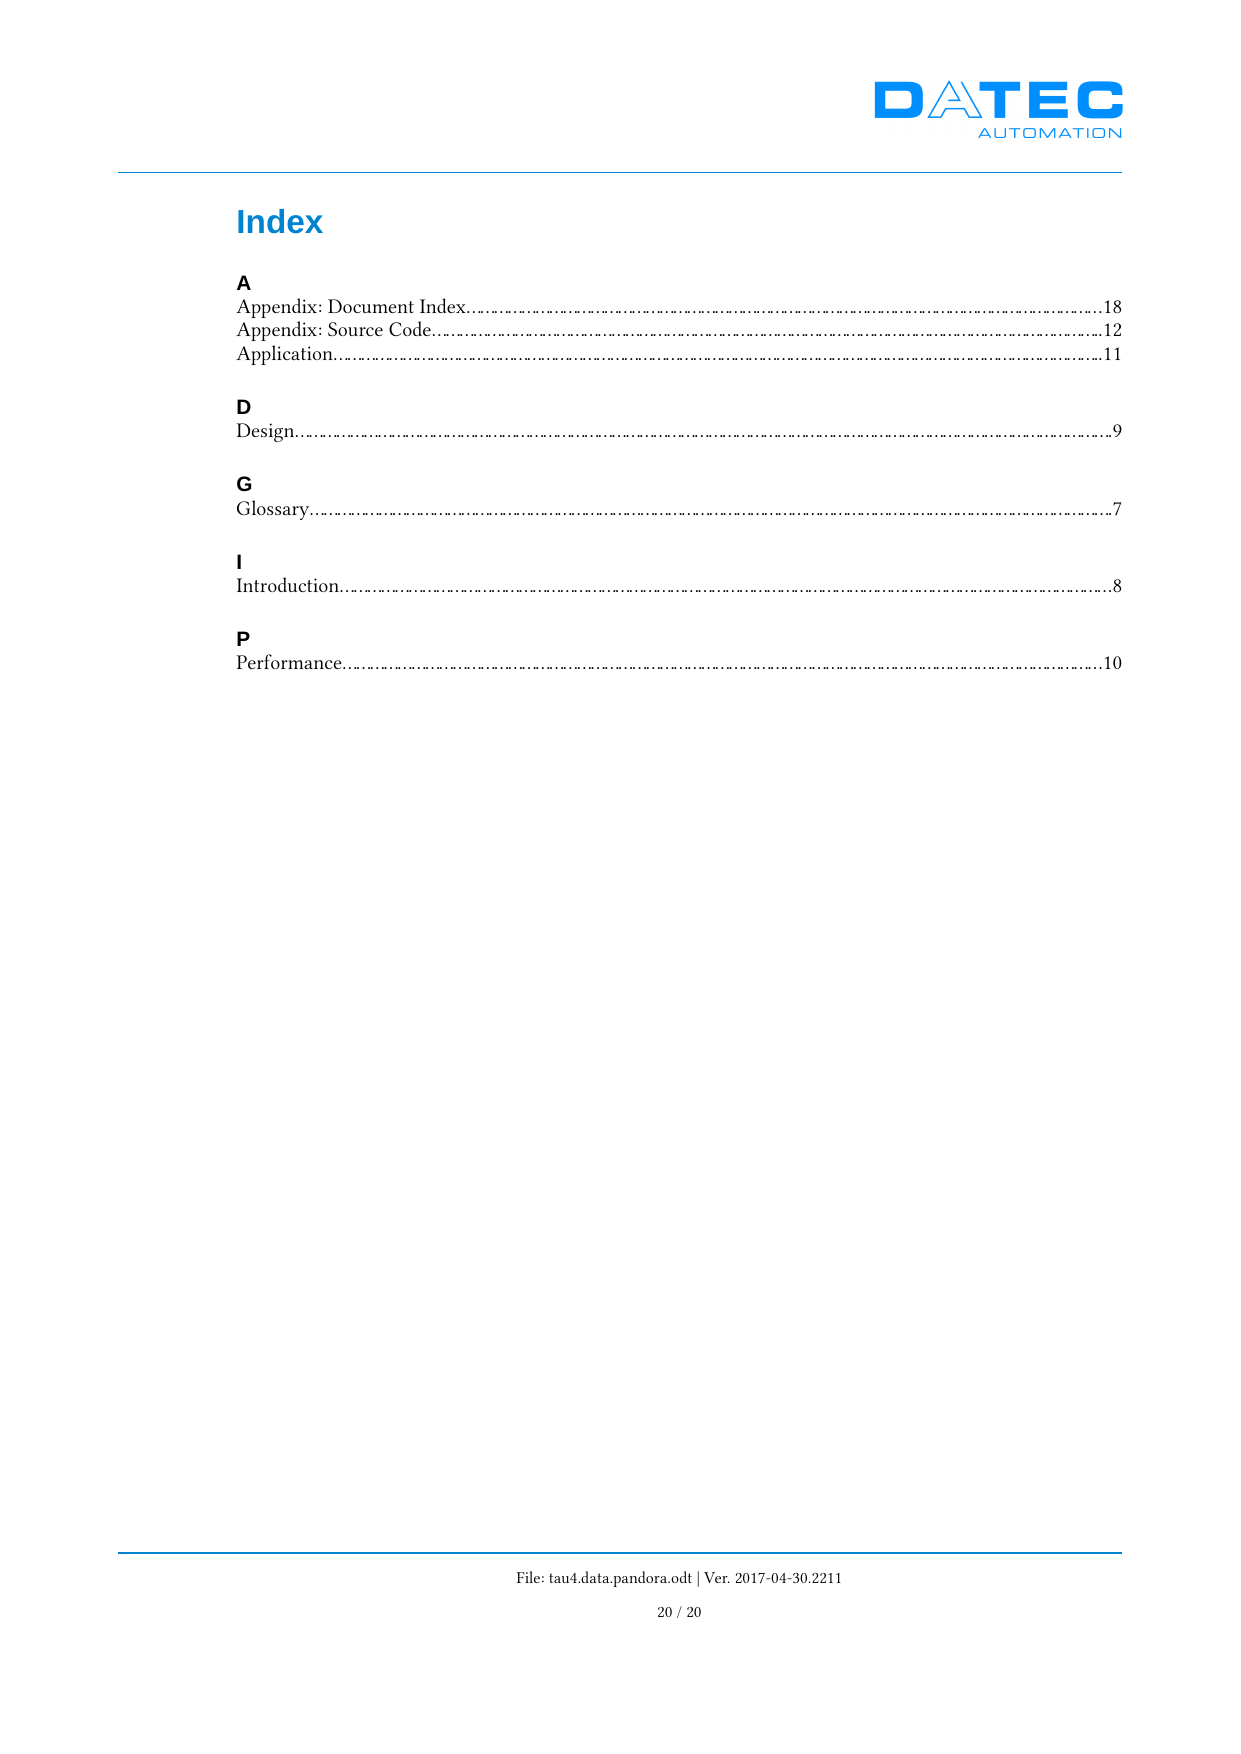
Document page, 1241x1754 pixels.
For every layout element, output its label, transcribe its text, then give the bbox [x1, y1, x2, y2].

text Design 9 [236, 419, 1122, 443]
text Performance 10 [236, 651, 1122, 674]
text A [236, 270, 1122, 294]
subtitle Index [236, 202, 1122, 241]
picture [874, 80, 1123, 138]
text Application 11 [236, 342, 1122, 366]
text Appendix: Source Code 12 [236, 318, 1122, 342]
text P [236, 627, 1122, 651]
text Glossary 7 [236, 496, 1122, 520]
text I [236, 549, 1122, 573]
text Appendix: Document Index 18 [236, 294, 1122, 318]
text D [236, 395, 1122, 419]
text G [236, 472, 1122, 496]
text Introduction 8 [236, 573, 1122, 597]
